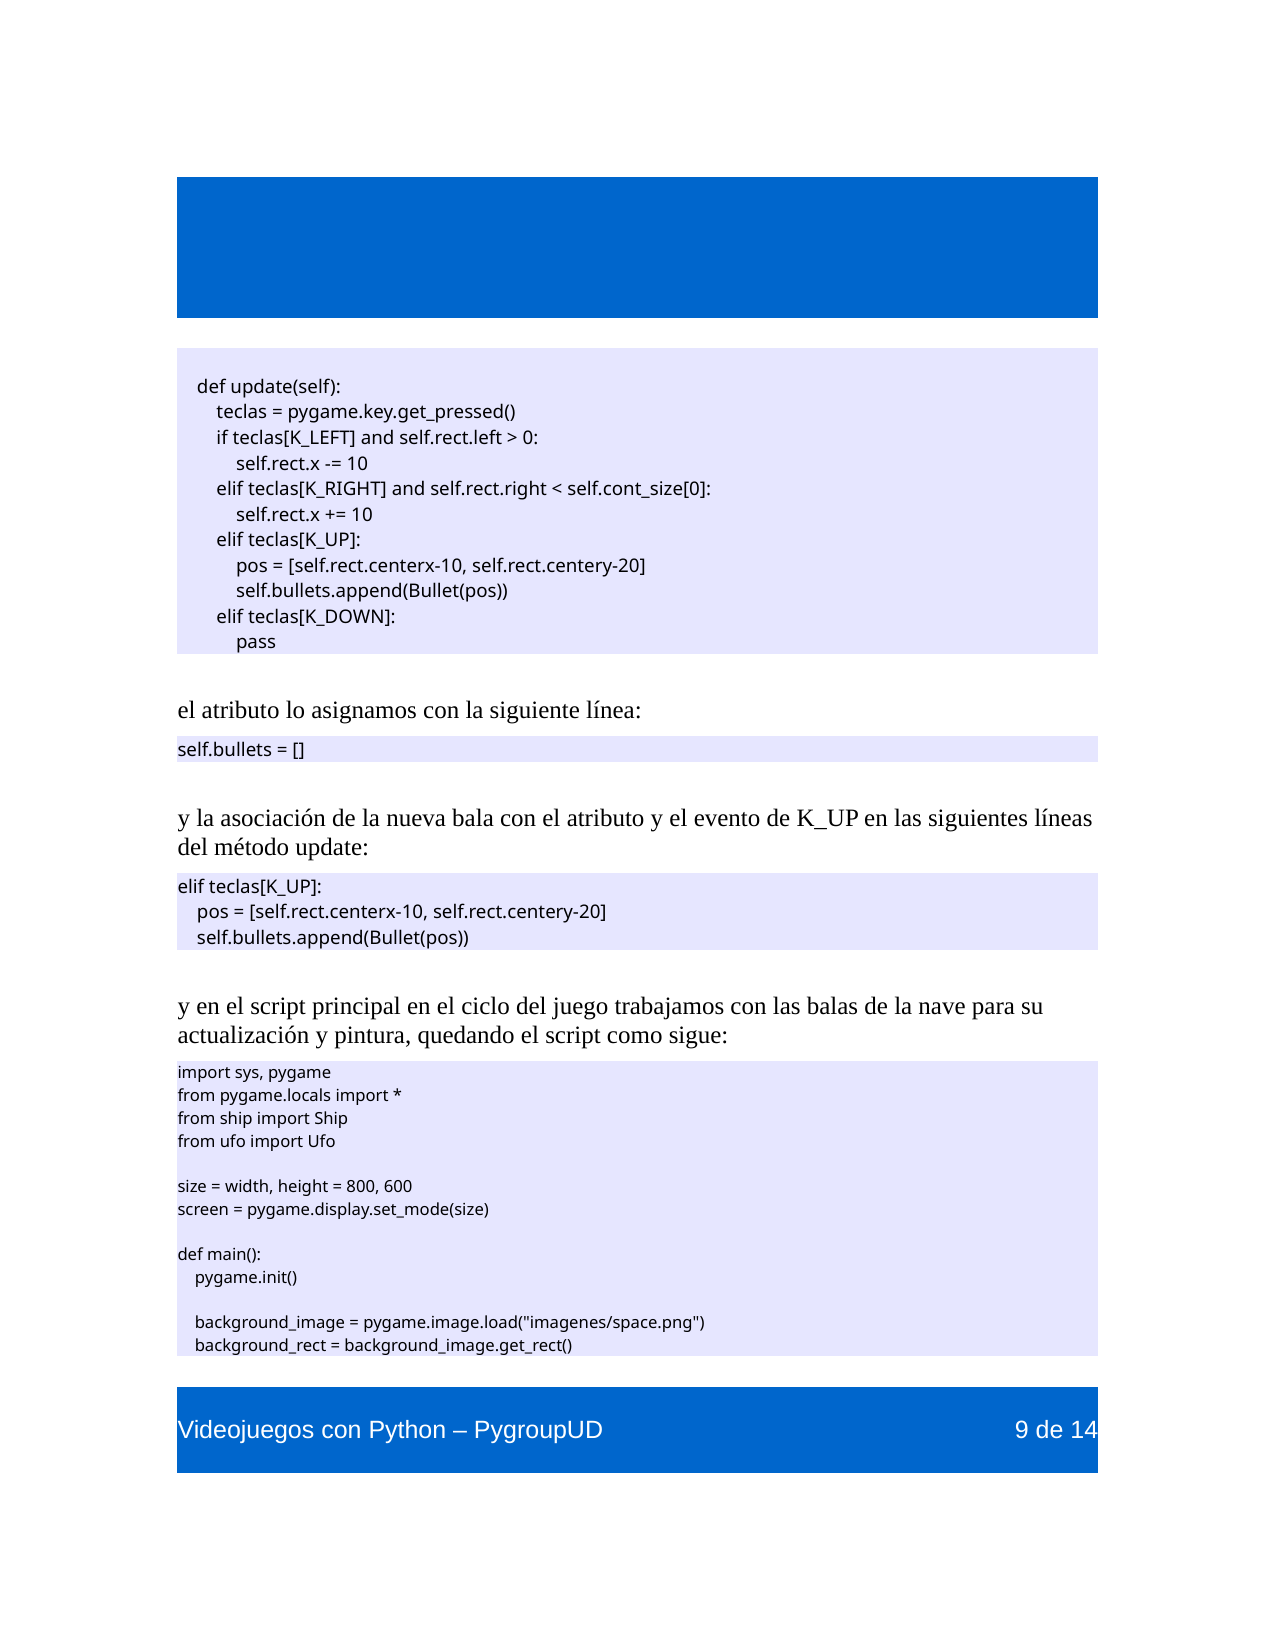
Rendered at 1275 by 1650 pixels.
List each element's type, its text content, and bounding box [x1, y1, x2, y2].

text from ufo import Ufo [177, 1129, 1098, 1152]
text background_image = pygame.image.load("imagenes/space.png") [177, 1311, 1098, 1333]
text from ship import Ship [177, 1106, 1098, 1129]
text import sys, pygame [177, 1061, 1098, 1084]
text y en el script principal en el ciclo del juego trabajamos con las balas de la nave para su actualización y pintura, quedando el script como sigue: [177, 991, 1098, 1048]
text self.bullets.append(Bullet(pos)) [177, 577, 1098, 603]
text screen = pygame.display.set_mode(size) [177, 1197, 1098, 1220]
text elif teclas[K_RIGHT] and self.rect.right < self.cont_size[0]: [177, 475, 1098, 501]
text elif teclas[K_DOWN]: [177, 603, 1098, 628]
text self.rect.x -= 10 [177, 450, 1098, 475]
text pass [177, 628, 1098, 654]
text size = width, height = 800, 600 [177, 1174, 1098, 1197]
text if teclas[K_LEFT] and self.rect.left > 0: [177, 424, 1098, 450]
text teclas = pygame.key.get_pressed() [177, 399, 1098, 424]
text pos = [self.rect.centerx-10, self.rect.centery-20] [177, 552, 1098, 577]
text self.bullets.append(Bullet(pos)) [177, 924, 1098, 950]
text y la asociación de la nueva bala con el atributo y el evento de K_UP en las siguientes líneas del método update: [177, 803, 1098, 861]
text background_rect = background_image.get_rect() [177, 1333, 1098, 1356]
text from pygame.locals import * [177, 1084, 1098, 1106]
text def main(): [177, 1243, 1098, 1265]
text pygame.init() [177, 1265, 1098, 1288]
text el atributo lo asignamos con la siguiente línea: [177, 695, 1098, 724]
text self.rect.x += 10 [177, 501, 1098, 526]
text def update(self): [177, 373, 1098, 399]
text elif teclas[K_UP]: [177, 526, 1098, 552]
text self.bullets = [] [177, 736, 1098, 762]
text pos = [self.rect.centerx-10, self.rect.centery-20] [177, 899, 1098, 924]
text elif teclas[K_UP]: [177, 873, 1098, 899]
